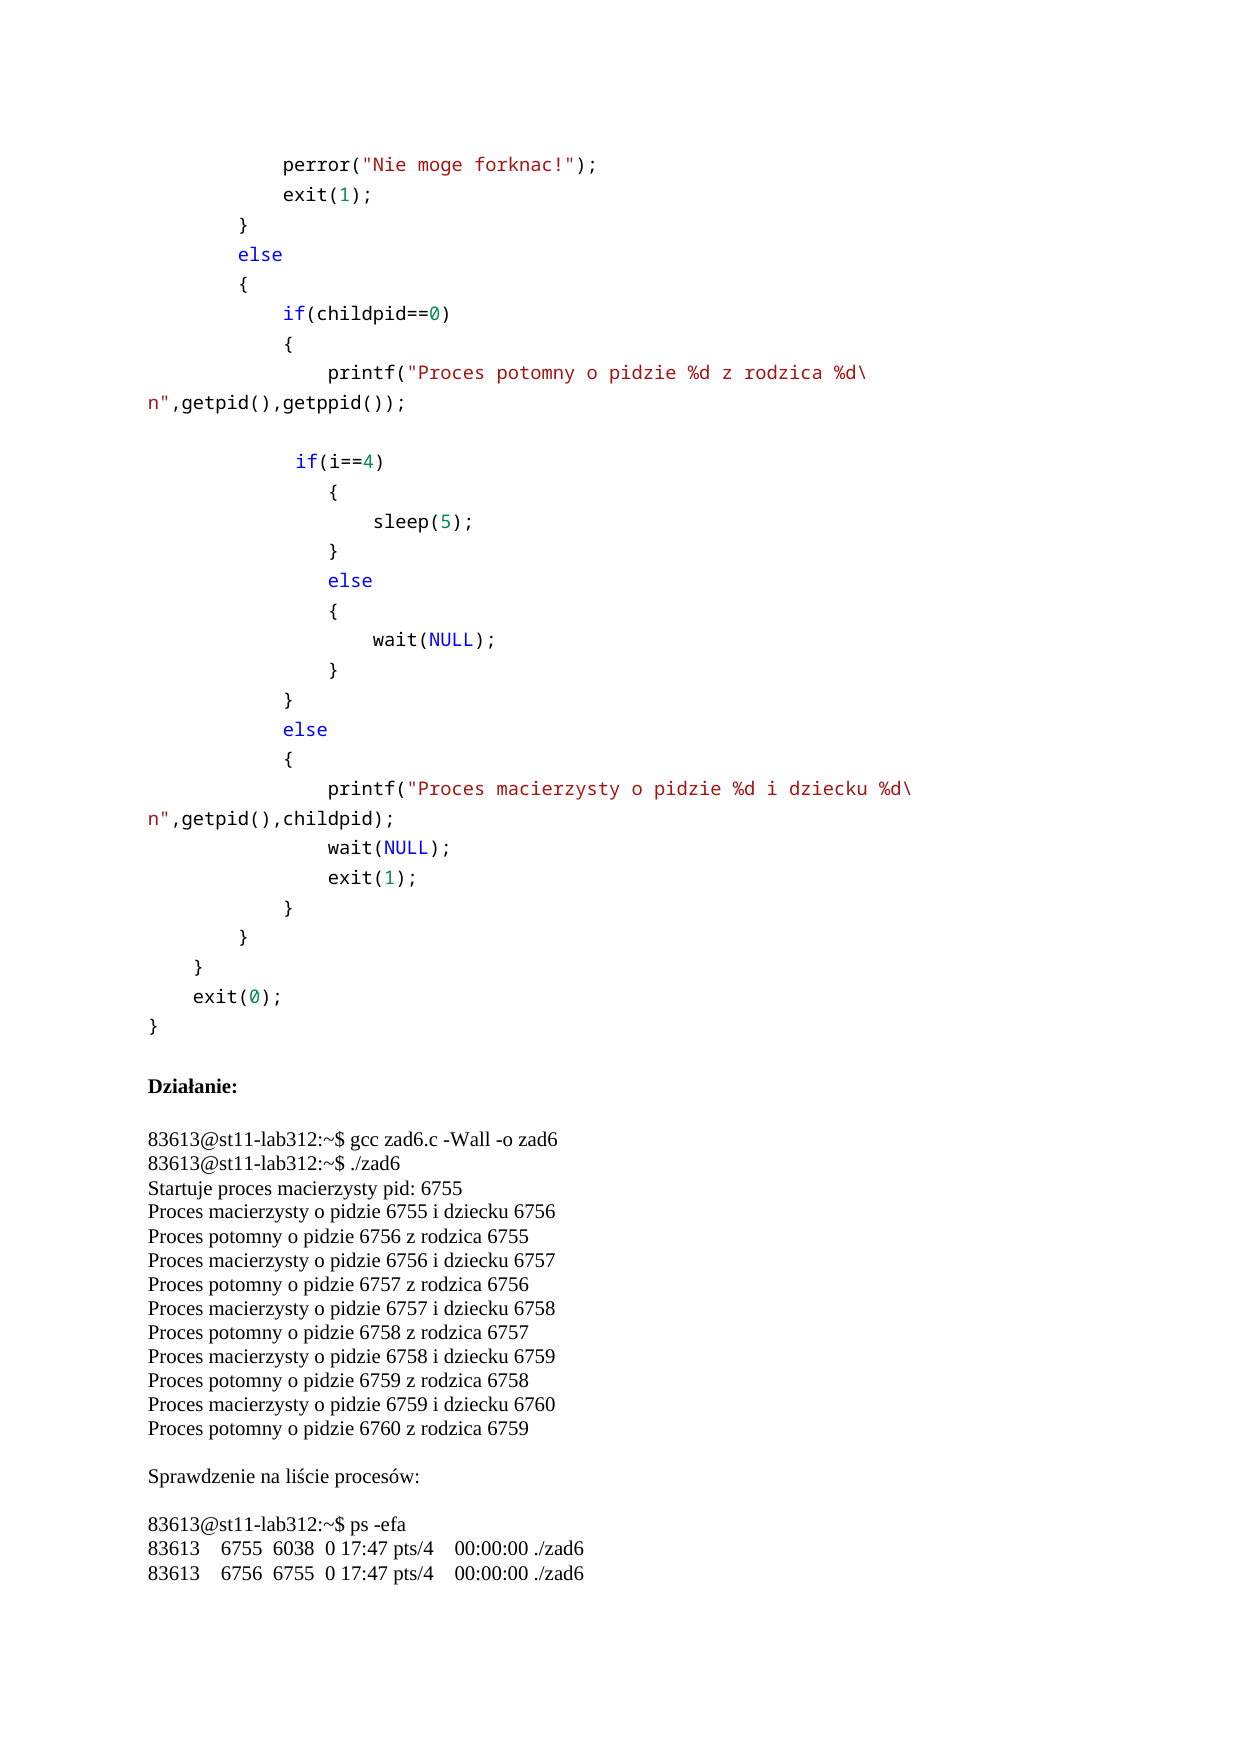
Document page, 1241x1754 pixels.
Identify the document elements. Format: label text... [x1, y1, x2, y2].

text 83613@st11-lab312:~$ gcc zad6.c -Wall -o zad6 [148, 1127, 1093, 1151]
text 83613 6755 6038 0 17:47 pts/4 00:00:00 ./zad6 [148, 1536, 1093, 1560]
text } [148, 682, 1093, 712]
text Proces macierzysty o pidzie 6758 i dziecku 6759 [148, 1344, 1093, 1368]
text { [148, 326, 1093, 355]
text if(childpid==0) [148, 296, 1093, 326]
text exit(0); [148, 979, 1093, 1008]
text if(i==4) [148, 444, 1093, 474]
text perror("Nie moge forknac!"); [148, 148, 1093, 177]
text } [148, 890, 1093, 919]
text 83613 6756 6755 0 17:47 pts/4 00:00:00 ./zad6 [148, 1560, 1093, 1584]
text { [148, 266, 1093, 296]
text { [148, 474, 1093, 504]
text Proces macierzysty o pidzie 6756 i dziecku 6757 [148, 1248, 1093, 1272]
text else [148, 237, 1093, 266]
text Proces potomny o pidzie 6759 z rodzica 6758 [148, 1368, 1093, 1392]
text exit(1); [148, 860, 1093, 890]
text } [148, 919, 1093, 949]
text Proces potomny o pidzie 6760 z rodzica 6759 [148, 1416, 1093, 1440]
text Proces macierzysty o pidzie 6759 i dziecku 6760 [148, 1392, 1093, 1416]
text else [148, 563, 1093, 593]
text Proces potomny o pidzie 6757 z rodzica 6756 [148, 1272, 1093, 1296]
text Działanie: [148, 1068, 1093, 1098]
text exit(1); [148, 177, 1093, 207]
text Proces potomny o pidzie 6756 z rodzica 6755 [148, 1223, 1093, 1248]
text Proces potomny o pidzie 6758 z rodzica 6757 [148, 1320, 1093, 1344]
text else [148, 712, 1093, 741]
text Sprawdzenie na liście procesów: [148, 1464, 1093, 1488]
text } [148, 652, 1093, 682]
text 83613@st11-lab312:~$ ./zad6 [148, 1151, 1093, 1175]
text 83613@st11-lab312:~$ ps -efa [148, 1512, 1093, 1536]
text { [148, 593, 1093, 623]
text Proces macierzysty o pidzie 6757 i dziecku 6758 [148, 1296, 1093, 1320]
text Startuje proces macierzysty pid: 6755 [148, 1175, 1093, 1199]
text printf("Proces macierzysty o pidzie %d i dziecku %d\n",getpid(),childpid); [148, 771, 1093, 830]
text Proces macierzysty o pidzie 6755 i dziecku 6756 [148, 1199, 1093, 1223]
text wait(NULL); [148, 830, 1093, 860]
text } [148, 1008, 1093, 1038]
text printf("Proces potomny o pidzie %d z rodzica %d\n",getpid(),getppid()); [148, 355, 1093, 415]
text } [148, 533, 1093, 563]
text } [148, 207, 1093, 237]
text { [148, 741, 1093, 771]
text } [148, 949, 1093, 979]
text sleep(5); [148, 504, 1093, 533]
text wait(NULL); [148, 623, 1093, 652]
